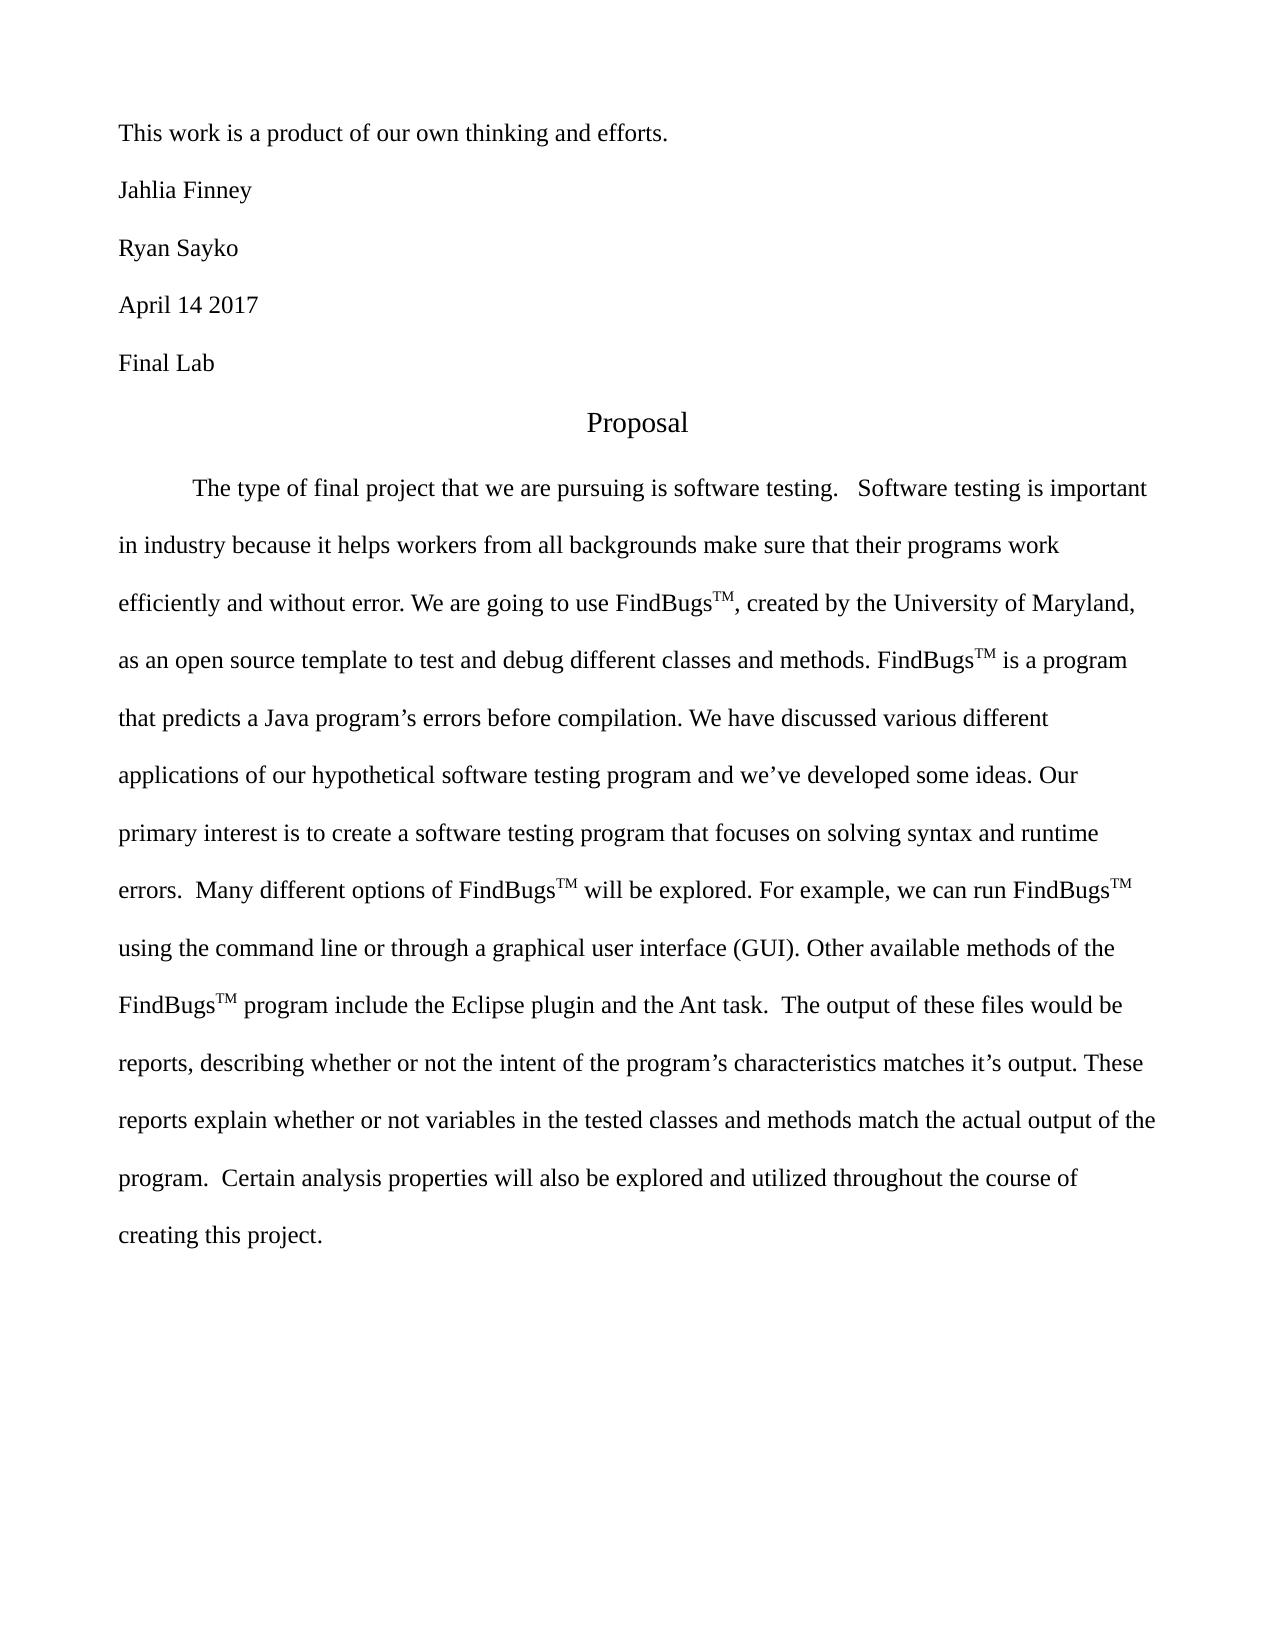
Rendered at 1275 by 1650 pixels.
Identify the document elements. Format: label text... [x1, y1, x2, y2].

text Jahlia Finney [118, 176, 1157, 204]
text Final Lab [118, 348, 1157, 377]
text April 14 2017 [118, 291, 1157, 319]
text Ryan Sayko [118, 233, 1157, 262]
text Proposal [118, 406, 1157, 439]
text The type of final project that we are pursuing is software testing. Software testing is important in industry because it helps workers from all backgrounds make sure that their programs work efficiently and without error. We are going to use FindBugsTM, created by the University of Maryland, as an open source template to test and debug different classes and methods. FindBugsTM is a program that predicts a Java program’s errors before compilation. We have discussed various different applications of our hypothetical software testing program and we’ve developed some ideas. Our primary interest is to create a software testing program that focuses on solving syntax and runtime errors. Many different options of FindBugsTM will be explored. For example, we can run FindBugsTM using the command line or through a graphical user interface (GUI). Other available methods of the FindBugsTM program include the Eclipse plugin and the Ant task. The output of these files would be reports, describing whether or not the intent of the program’s characteristics matches it’s output. These reports explain whether or not variables in the tested classes and methods match the actual output of the program. Certain analysis properties will also be explored and utilized throughout the course of creating this project. [118, 473, 1157, 1249]
text This work is a product of our own thinking and efforts. [118, 118, 1157, 147]
